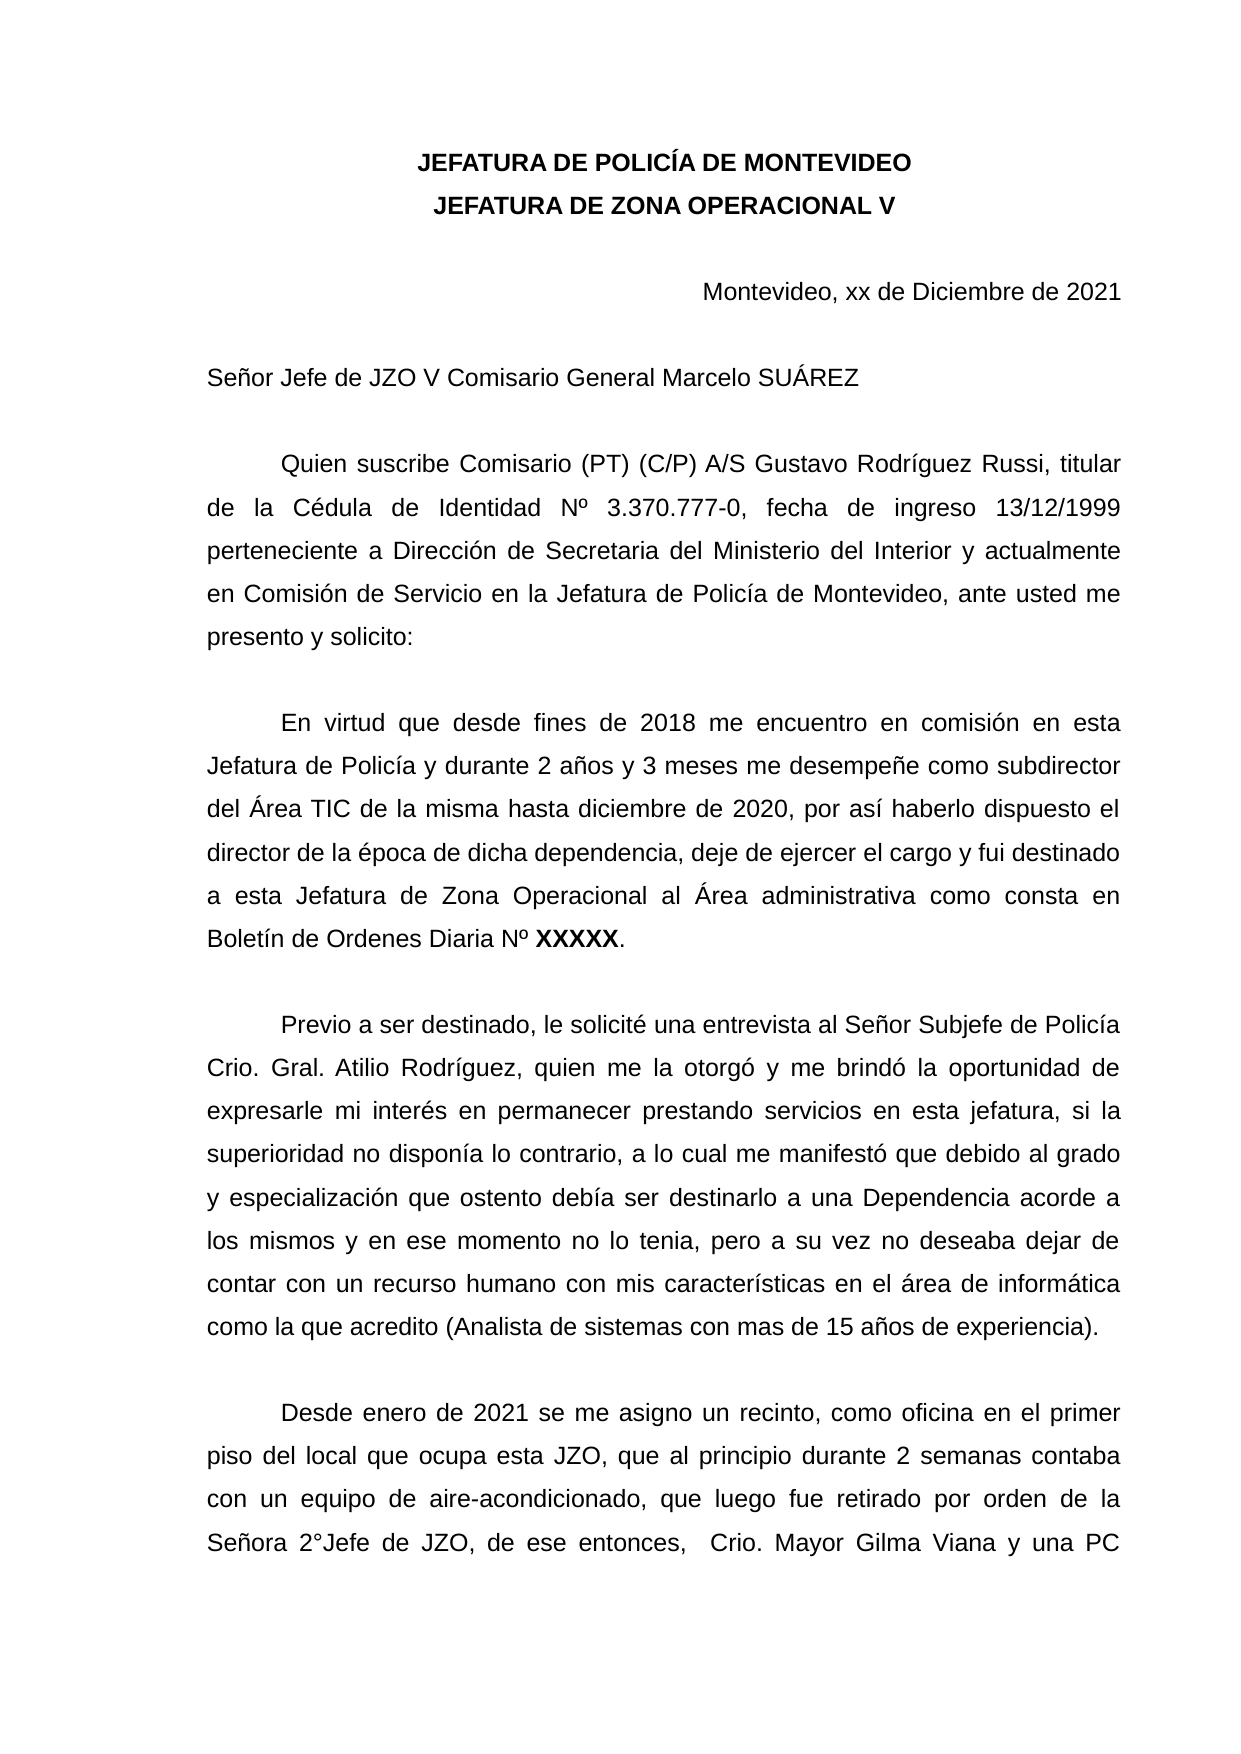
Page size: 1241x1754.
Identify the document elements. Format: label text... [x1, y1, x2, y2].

text Señor Jefe de JZO V Comisario General Marcelo SUÁREZ [207, 363, 1122, 392]
text Quien suscribe Comisario (PT) (C/P) A/S Gustavo Rodríguez Russi, titular de la Cédula de Identidad Nº 3.370.777-0, fecha de ingreso 13/12/1999 perteneciente a Dirección de Secretaria del Ministerio del Interior y actualmente en Comisión de Servicio en la Jefatura de Policía de Montevideo, ante usted me presento y solicito: [207, 449, 1122, 651]
text JEFATURA DE POLICÍA DE MONTEVIDEO [207, 148, 1122, 176]
text Desde enero de 2021 se me asigno un recinto, como oficina en el primer piso del local que ocupa esta JZO, que al principio durante 2 semanas contaba con un equipo de aire-acondicionado, que luego fue retirado por orden de la Señora 2°Jefe de JZO, de ese entonces, Crio. Mayor Gilma Viana y una PC [207, 1398, 1122, 1556]
text Previo a ser destinado, le solicité una entrevista al Señor Subjefe de Policía Crio. Gral. Atilio Rodríguez, quien me la otorgó y me brindó la oportunidad de expresarle mi interés en permanecer prestando servicios en esta jefatura, si la superioridad no disponía lo contrario, a lo cual me manifestó que debido al grado y especialización que ostento debía ser destinarlo a una Dependencia acorde a los mismos y en ese momento no lo tenia, pero a su vez no deseaba dejar de contar con un recurso humano con mis características en el área de informática como la que acredito (Analista de sistemas con mas de 15 años de experiencia). [207, 1010, 1122, 1341]
text Montevideo, xx de Diciembre de 2021 [207, 277, 1122, 306]
text JEFATURA DE ZONA OPERACIONAL V [207, 191, 1122, 219]
text En virtud que desde fines de 2018 me encuentro en comisión en esta Jefatura de Policía y durante 2 años y 3 meses me desempeñe como subdirector del Área TIC de la misma hasta diciembre de 2020, por así haberlo dispuesto el director de la época de dicha dependencia, deje de ejercer el cargo y fui destinado a esta Jefatura de Zona Operacional al Área administrativa como consta en Boletín de Ordenes Diaria Nº XXXXX. [207, 708, 1122, 953]
